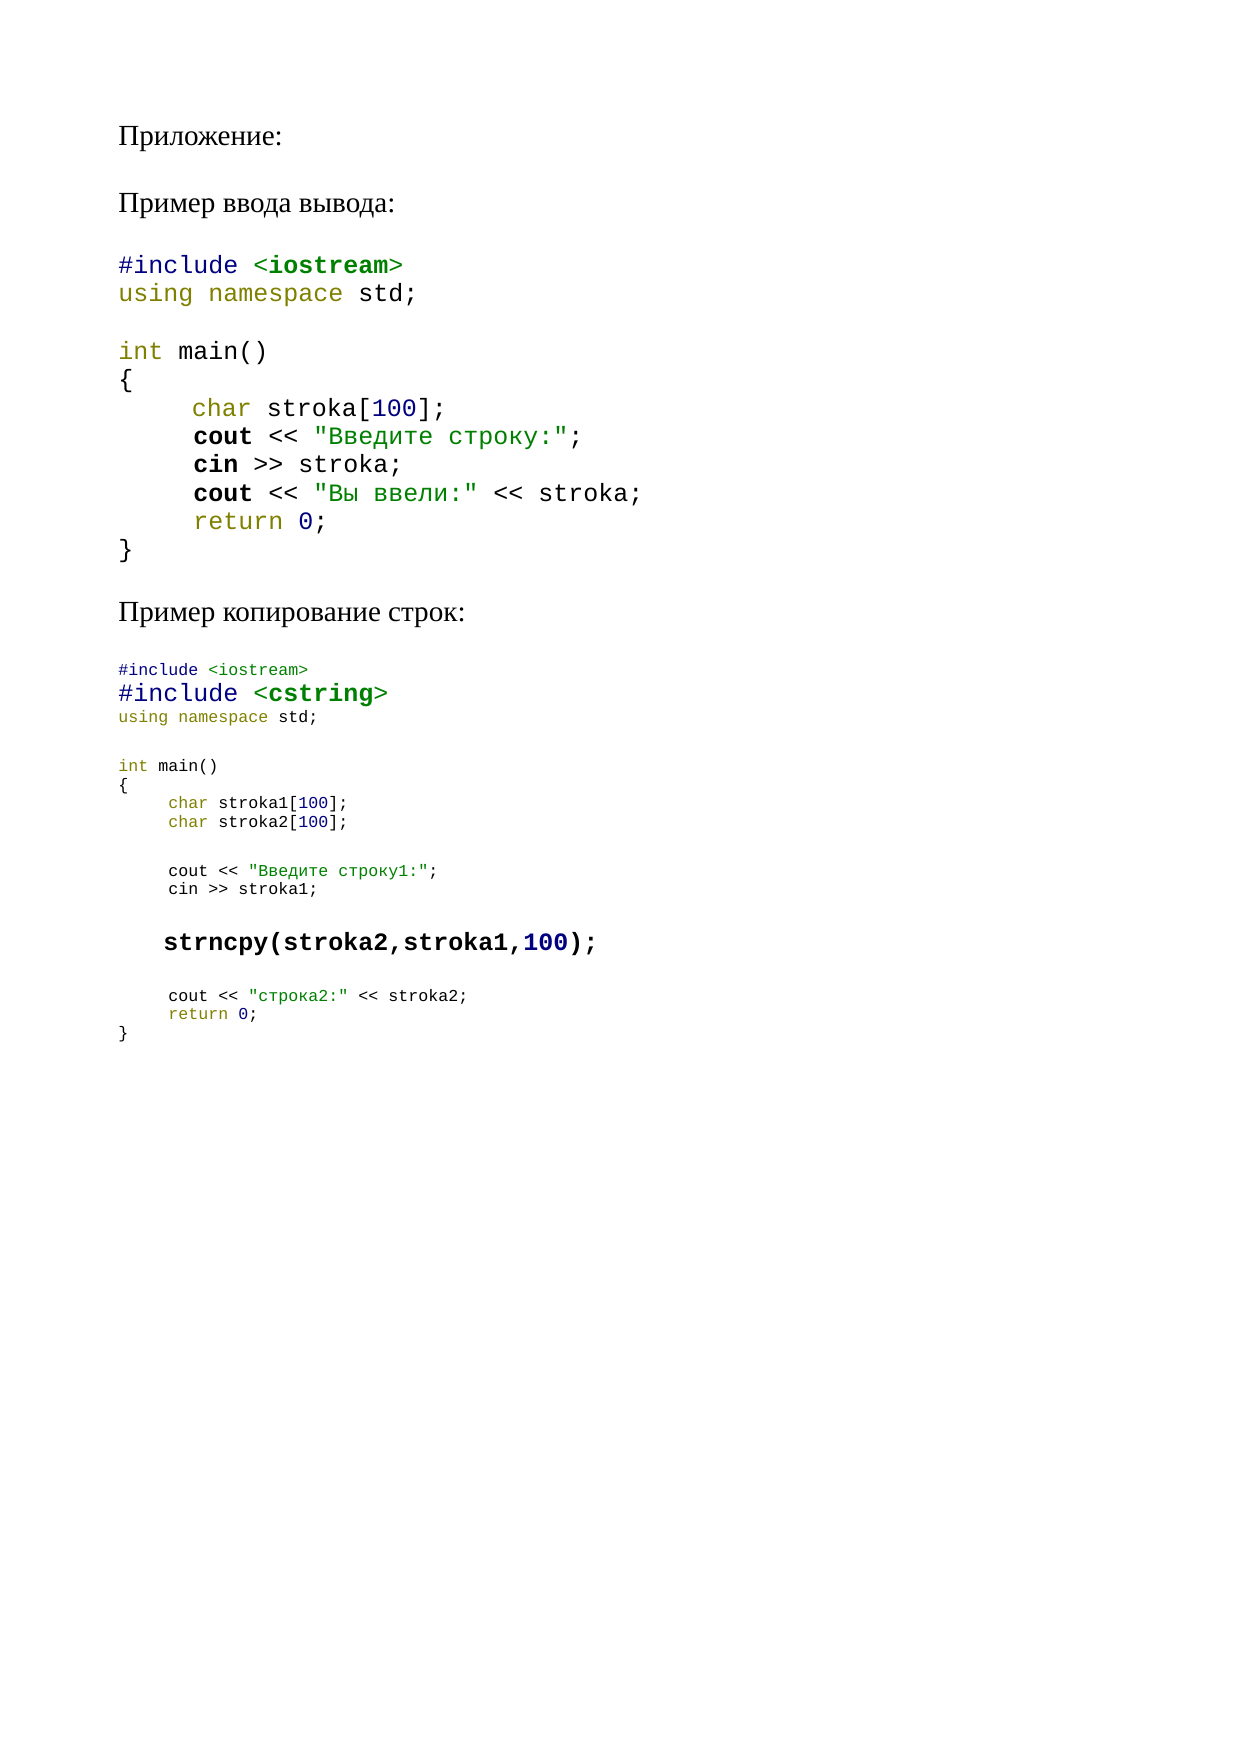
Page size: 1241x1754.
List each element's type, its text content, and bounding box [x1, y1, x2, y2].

text #include <iostream> [118, 662, 1122, 681]
text Пример ввода вывода: [118, 185, 1122, 219]
text { [118, 776, 1122, 795]
text } [118, 1025, 1122, 1044]
text #include <iostream> [118, 252, 1122, 281]
text using namespace std; [118, 709, 1122, 728]
text strncpy(stroka2,stroka1,100); [118, 929, 1122, 958]
text cout << "Введите строку:"; [118, 423, 1122, 452]
text char stroka1[100]; [118, 795, 1122, 814]
text cout << "Введите строку1:"; [118, 862, 1122, 881]
text { [118, 367, 1122, 395]
text cout << "строка2:" << stroka2; [118, 987, 1122, 1006]
text cin >> stroka1; [118, 881, 1122, 900]
text cin >> stroka; [118, 452, 1122, 480]
text char stroka[100]; [118, 395, 1122, 423]
text Пример копирование строк: [118, 594, 1122, 628]
text int main() [118, 757, 1122, 776]
text using namespace std; [118, 281, 1122, 309]
text return 0; [118, 508, 1122, 537]
text Приложение: [118, 118, 1122, 152]
text int main() [118, 338, 1122, 367]
text return 0; [118, 1006, 1122, 1025]
text #include <cstring> [118, 681, 1122, 709]
text cout << "Вы ввели:" << stroka; [118, 480, 1122, 508]
text } [118, 537, 1122, 565]
text char stroka2[100]; [118, 814, 1122, 833]
